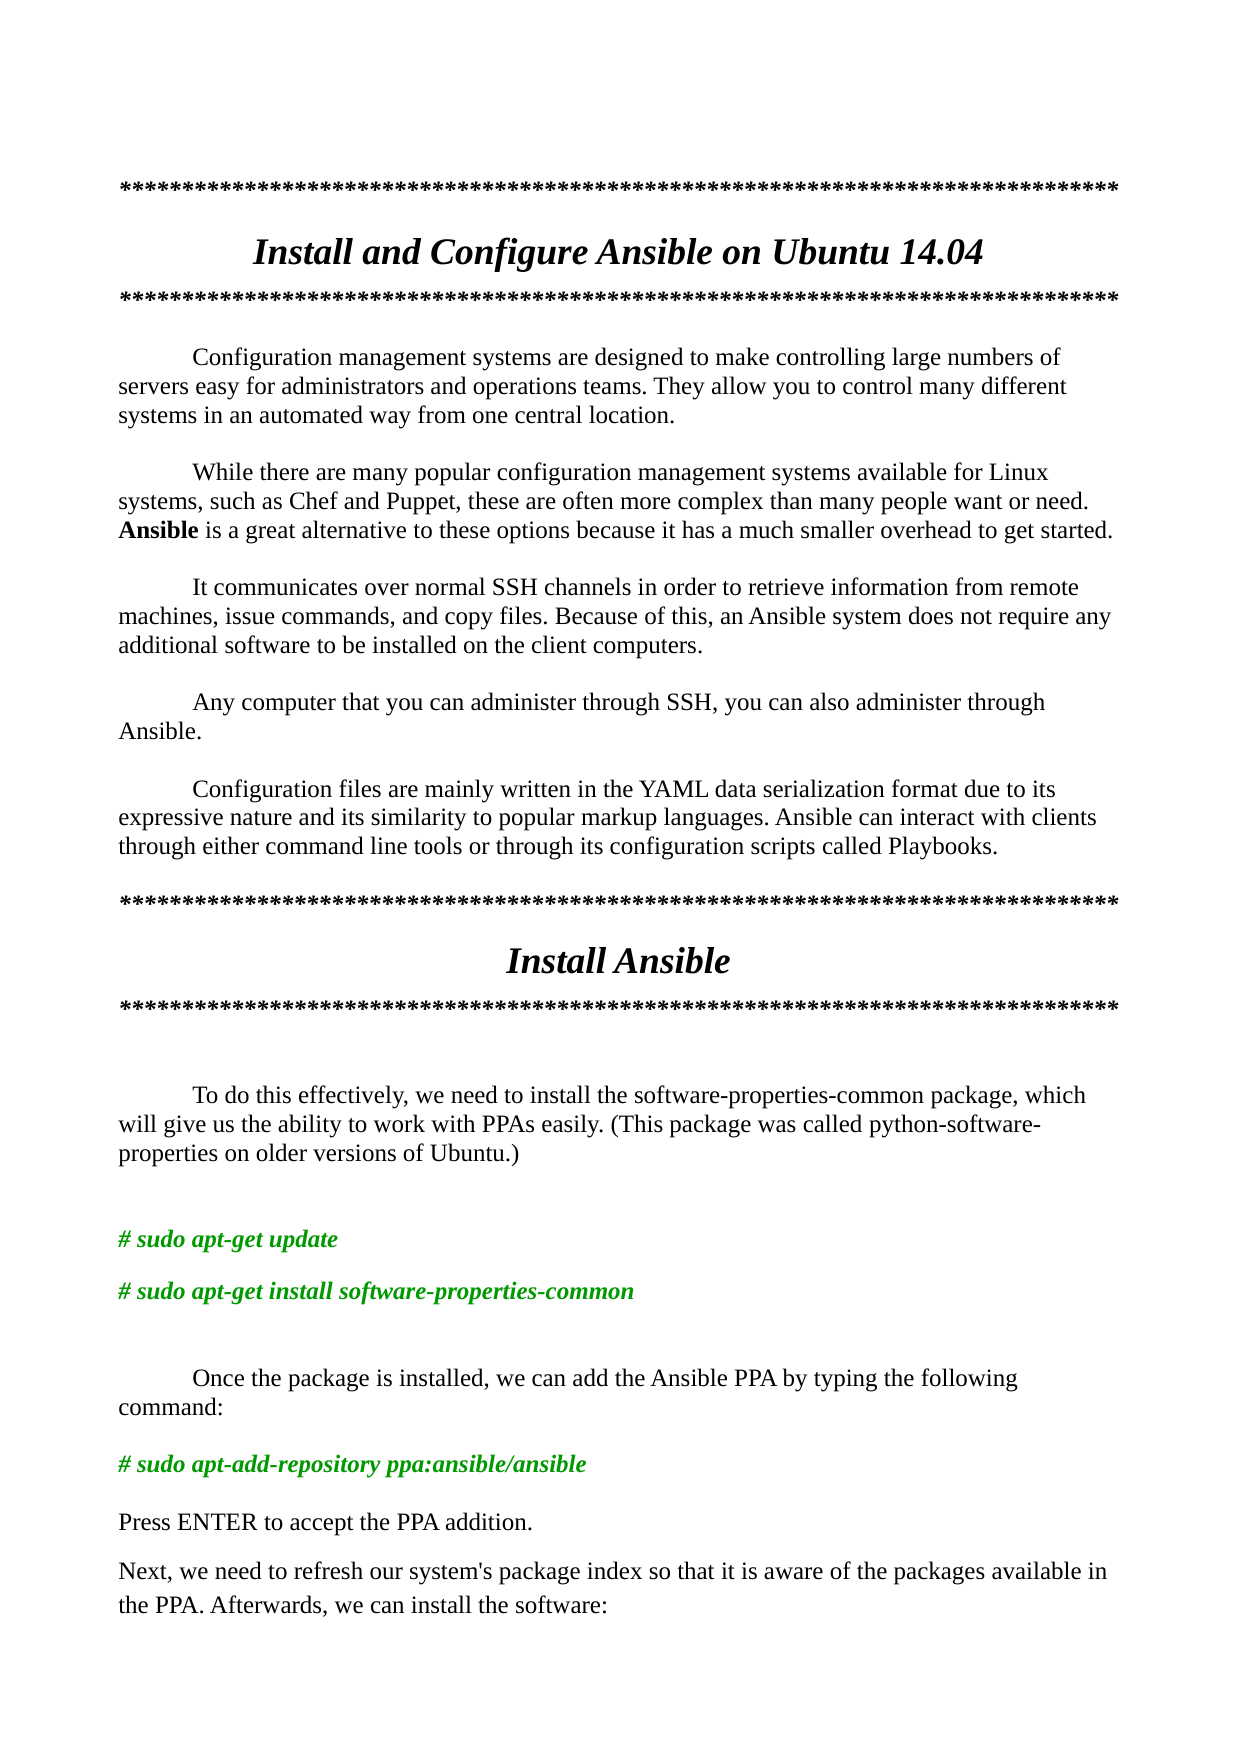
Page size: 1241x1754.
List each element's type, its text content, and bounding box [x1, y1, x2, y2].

text # sudo apt-add-repository ppa:ansible/ansible [118, 1449, 1122, 1478]
text ******************************************************************************** [118, 889, 1122, 917]
text Next, we need to refresh our system's package index so that it is aware of the packages available in the PPA. Afterwards, we can install the software: [118, 1556, 1122, 1619]
text Configuration management systems are designed to make controlling large numbers of servers easy for administrators and operations teams. They allow you to control many different systems in an automated way from one central location. [118, 342, 1122, 429]
text Press ENTER to accept the PPA addition. [118, 1507, 1122, 1536]
text Once the package is installed, we can add the Ansible PPA by typing the following command: [118, 1363, 1122, 1421]
text It communicates over normal SSH channels in order to retrieve information from remote machines, issue commands, and copy files. Because of this, an Ansible system does not require any additional software to be installed on the client computers. [118, 572, 1122, 659]
text ******************************************************************************** [118, 994, 1122, 1023]
text To do this effectively, we need to install the software-properties-common package, which will give us the ability to work with PPAs easily. (This package was called python-software-properties on older versions of Ubuntu.) [118, 1080, 1122, 1166]
text While there are many popular configuration management systems available for Linux systems, such as Chef and Puppet, these are often more complex than many people want or need. Ansible is a great alternative to these options because it has a much smaller overhead to get started. [118, 457, 1122, 544]
text ******************************************************************************** [118, 176, 1122, 204]
text Any computer that you can administer through SSH, you can also administer through Ansible. [118, 687, 1122, 745]
text ******************************************************************************** [118, 285, 1122, 314]
subtitle Install and Configure Ansible on Ubuntu 14.04 [118, 229, 1122, 272]
subtitle Install Ansible [118, 938, 1122, 981]
text Configuration files are mainly written in the YAML data serialization format due to its expressive nature and its similarity to popular markup languages. Ansible can interact with clients through either command line tools or through its configuration scripts called Playbooks. [118, 774, 1122, 860]
text # sudo apt-get update [118, 1224, 1122, 1253]
text # sudo apt-get install software-properties-common [118, 1276, 1122, 1305]
